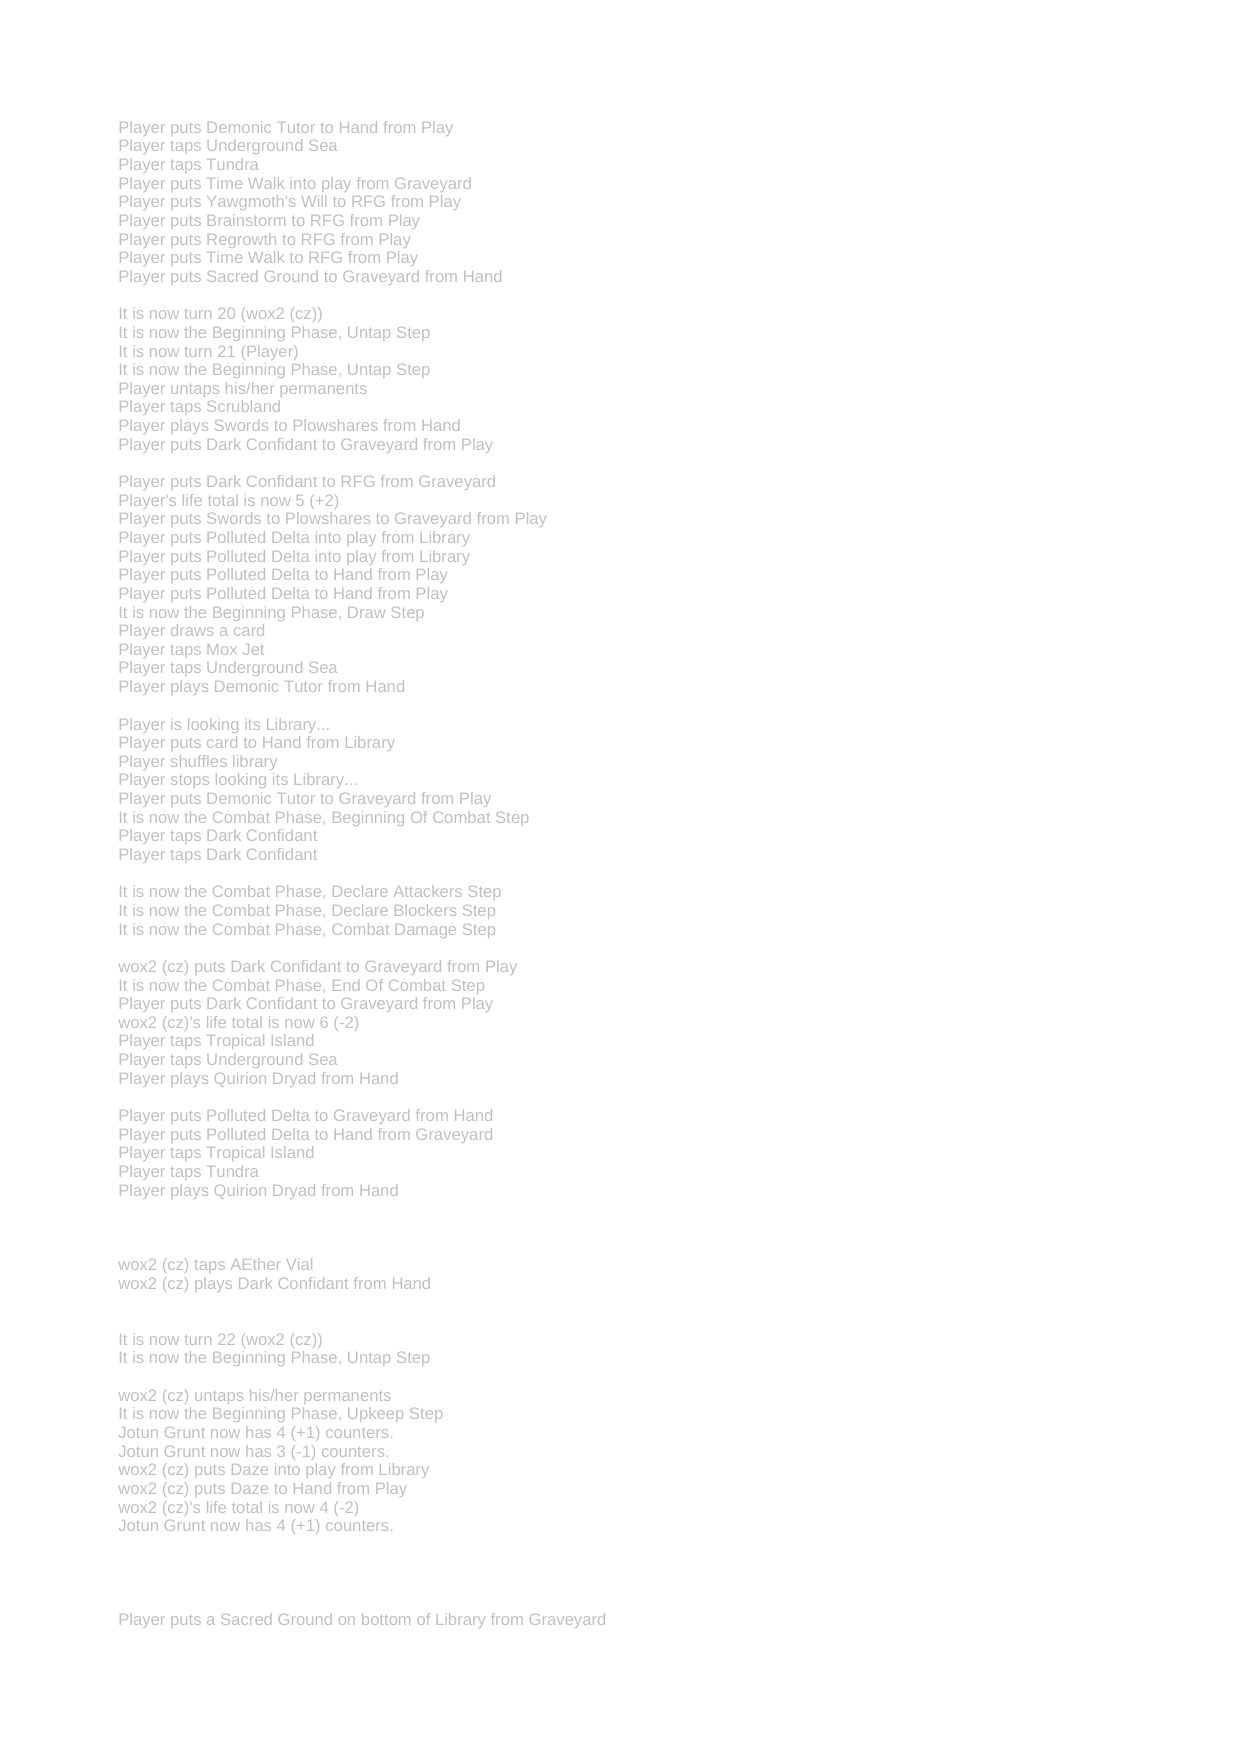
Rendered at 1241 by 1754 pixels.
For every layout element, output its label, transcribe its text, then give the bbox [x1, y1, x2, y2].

text Player puts a Sacred Ground on bottom of Library from Graveyard [118, 1610, 1122, 1628]
text <wox2 (cz)> Ok? [118, 938, 1122, 957]
text Player plays Quirion Dryad from Hand [118, 1181, 1122, 1199]
text Player taps Mox Jet [118, 640, 1122, 659]
text Player puts Polluted Delta to Graveyard from Hand [118, 1106, 1122, 1125]
text Player is looking its Library... [118, 715, 1122, 733]
text wox2 (cz)'s life total is now 6 (-2) [118, 1013, 1122, 1032]
text <wox2 (cz)> Thinking [118, 1367, 1122, 1386]
text Player plays Demonic Tutor from Hand [118, 677, 1122, 696]
text Player stops looking its Library... [118, 771, 1122, 789]
text Player puts Dark Confidant to RFG from Graveyard [118, 472, 1122, 491]
text Player shuffles library [118, 752, 1122, 771]
text wox2 (cz) taps AEther Vial [118, 1256, 1122, 1274]
text Player puts Demonic Tutor to Graveyard from Play [118, 789, 1122, 808]
text It is now the Combat Phase, Declare Attackers Step [118, 883, 1122, 901]
text Player untaps his/her permanents [118, 379, 1122, 398]
text Player puts Regrowth to RFG from Play [118, 230, 1122, 249]
text It is now the Beginning Phase, Draw Step [118, 603, 1122, 622]
text It is now the Combat Phase, Beginning Of Combat Step [118, 808, 1122, 827]
text <wox2 (cz)> Ok [118, 454, 1122, 472]
text <wox2 (cz)> EOT [118, 1218, 1122, 1237]
text Player puts Polluted Delta into play from Library [118, 547, 1122, 566]
text Jotun Grunt now has 4 (+1) counters. [118, 1517, 1122, 1535]
text <wox2 (cz)> Thinking [118, 1535, 1122, 1554]
text It is now the Beginning Phase, Untap Step [118, 323, 1122, 342]
text Player taps Tropical Island [118, 1144, 1122, 1162]
text wox2 (cz) puts Daze into play from Library [118, 1461, 1122, 1479]
text Player's life total is now 5 (+2) [118, 491, 1122, 510]
text Player puts Dark Confidant to Graveyard from Play [118, 994, 1122, 1013]
text <wox2 (cz)> Ok [118, 1088, 1122, 1106]
text <wox2 (cz)> Grounds [118, 1554, 1122, 1572]
text Player taps Tropical Island [118, 1032, 1122, 1050]
text wox2 (cz)'s life total is now 4 (-2) [118, 1498, 1122, 1517]
text wox2 (cz) puts Dark Confidant to Graveyard from Play [118, 957, 1122, 976]
text Player draws a card [118, 622, 1122, 640]
text Player puts Swords to Plowshares to Graveyard from Play [118, 510, 1122, 528]
text Player puts Polluted Delta to Hand from Play [118, 566, 1122, 584]
text Jotun Grunt now has 3 (-1) counters. [118, 1442, 1122, 1461]
text Player puts Yawgmoth's Will to RFG from Play [118, 193, 1122, 211]
text Player puts Polluted Delta to Hand from Graveyard [118, 1125, 1122, 1144]
text <wox2 (cz)> Confidant [118, 1572, 1122, 1591]
text It is now the Beginning Phase, Untap Step [118, 1349, 1122, 1367]
text Player puts Brainstorm to RFG from Play [118, 211, 1122, 230]
text <wox2 (cz)> Ok [118, 696, 1122, 715]
text It is now the Beginning Phase, Upkeep Step [118, 1405, 1122, 1423]
text Player taps Dark Confidant [118, 827, 1122, 845]
text <wox2 (cz)> Thinking [118, 864, 1122, 883]
text Player taps Scrubland [118, 398, 1122, 416]
text Player puts Time Walk into play from Graveyard [118, 174, 1122, 193]
text Player taps Tundra [118, 155, 1122, 174]
text <wox2 (cz)> Ok? [118, 1293, 1122, 1311]
text It is now the Combat Phase, Declare Blockers Step [118, 901, 1122, 920]
text It is now turn 20 (wox2 (cz)) [118, 304, 1122, 323]
text It is now the Combat Phase, Combat Damage Step [118, 920, 1122, 938]
text <wox2 (cz)> Ok [118, 286, 1122, 304]
text Player puts Sacred Ground to Graveyard from Hand [118, 267, 1122, 286]
text <Player> End my turn [118, 1237, 1122, 1256]
text wox2 (cz) puts Daze to Hand from Play [118, 1479, 1122, 1498]
text Player taps Underground Sea [118, 1050, 1122, 1069]
text Player taps Underground Sea [118, 659, 1122, 677]
text Jotun Grunt now has 4 (+1) counters. [118, 1423, 1122, 1442]
text Player puts Dark Confidant to Graveyard from Play [118, 435, 1122, 454]
text Player puts Time Walk to RFG from Play [118, 249, 1122, 267]
text Player taps Underground Sea [118, 137, 1122, 155]
text <Player> Ok [118, 1311, 1122, 1330]
text Player plays Quirion Dryad from Hand [118, 1069, 1122, 1088]
text It is now turn 21 (Player) [118, 342, 1122, 361]
text Player taps Tundra [118, 1162, 1122, 1181]
text It is now the Combat Phase, End Of Combat Step [118, 976, 1122, 994]
text <wox2 (cz)> Ok [118, 1199, 1122, 1218]
text wox2 (cz) untaps his/her permanents [118, 1386, 1122, 1405]
text Player plays Swords to Plowshares from Hand [118, 416, 1122, 435]
text wox2 (cz) plays Dark Confidant from Hand [118, 1274, 1122, 1293]
text <wox2 (cz)> confidant [118, 1591, 1122, 1610]
text Player puts card to Hand from Library [118, 733, 1122, 752]
text It is now turn 22 (wox2 (cz)) [118, 1330, 1122, 1349]
text Player puts Demonic Tutor to Hand from Play [118, 118, 1122, 137]
text Player puts Polluted Delta into play from Library [118, 528, 1122, 547]
text Player taps Dark Confidant [118, 845, 1122, 864]
text It is now the Beginning Phase, Untap Step [118, 361, 1122, 379]
text Player puts Polluted Delta to Hand from Play [118, 584, 1122, 603]
